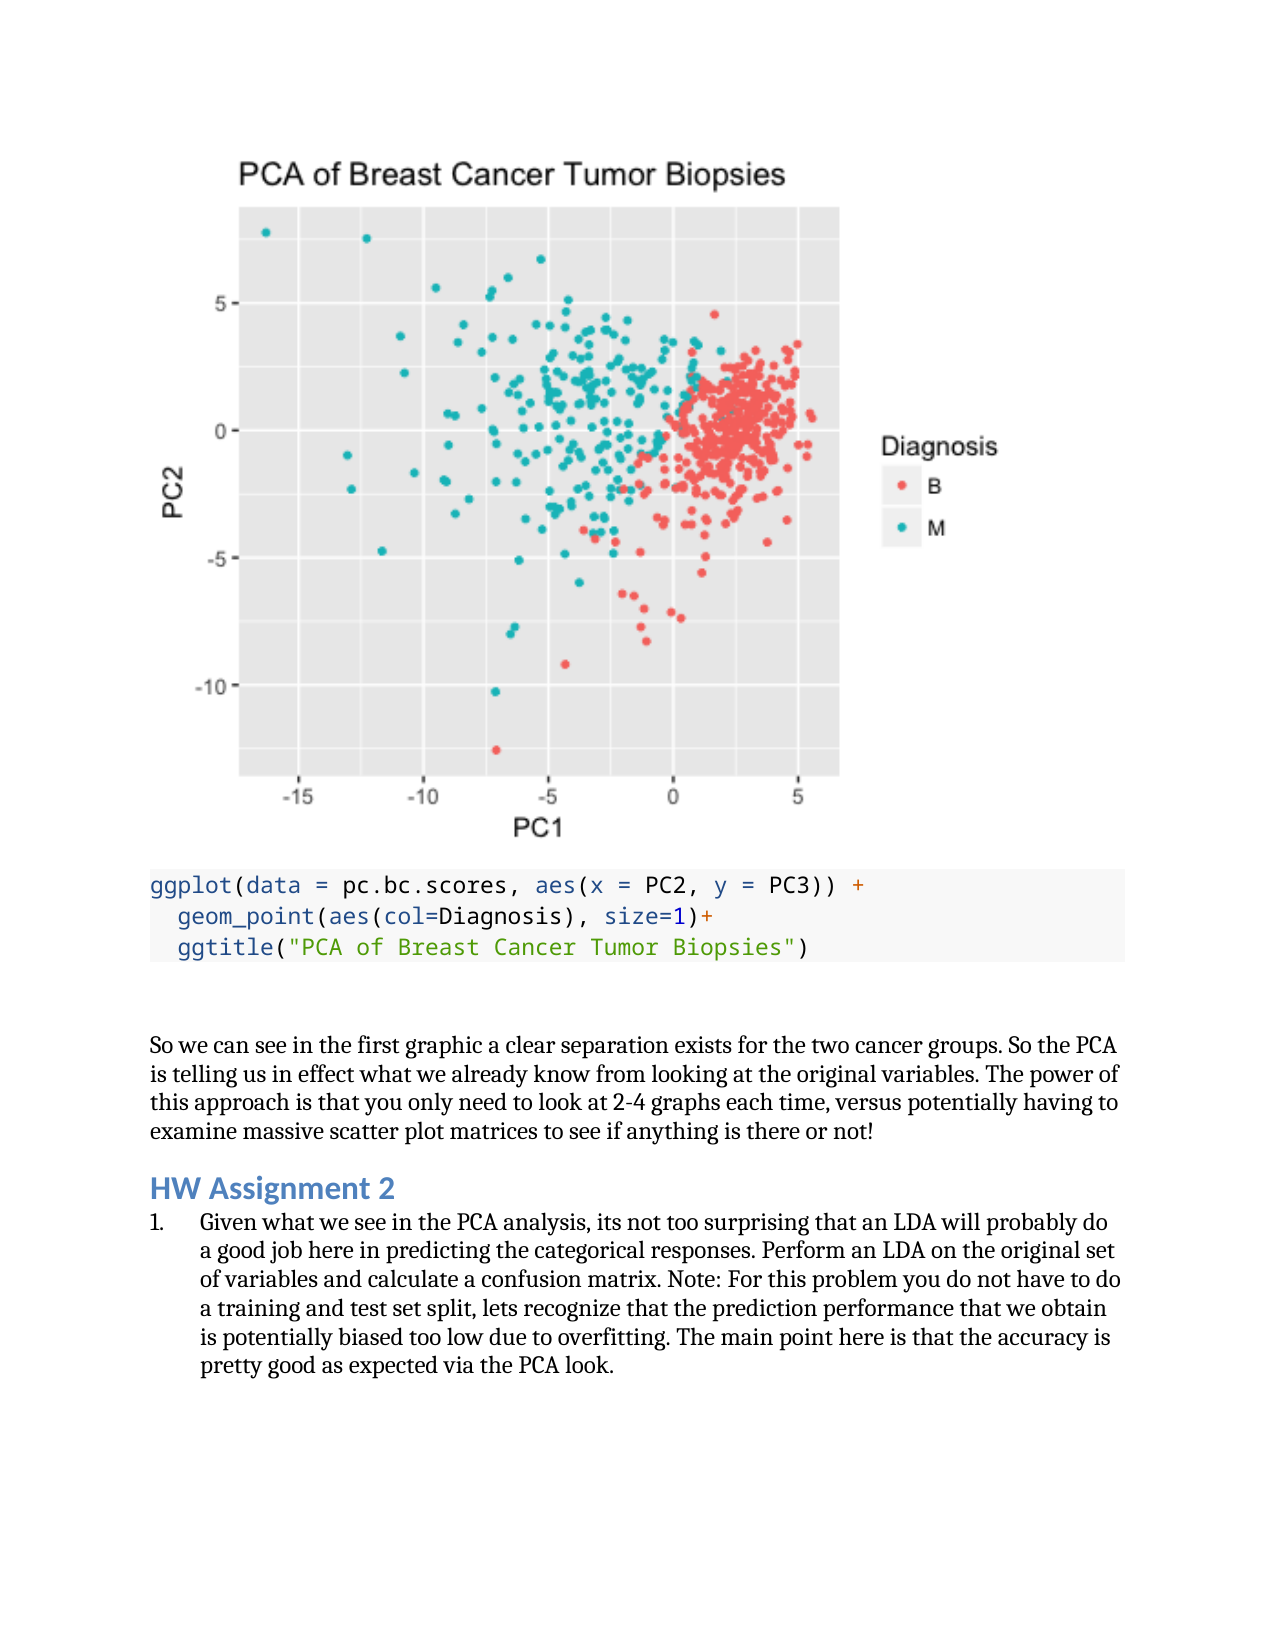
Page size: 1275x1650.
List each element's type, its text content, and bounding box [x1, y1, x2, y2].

picture [150, 150, 1025, 850]
subtitle HW Assignment 2 [150, 1167, 1125, 1207]
text ggplot(data = pc.bc.scores, aes(x = PC2, y = PC3)) + geom_point(aes(col=Diagnosis), size=1)+ ggtitle("PCA of Breast Cancer Tumor Biopsies") [714, 869, 1125, 962]
list Given what we see in the PCA analysis, its not too surprising that an LDA will probably do a good job here in predicting the categorical responses. Perform an LDA on the original set of variables and calculate a confusion matrix. Note: For this problem you do not have to do a training and test set split, lets recognize that the prediction performance that we obtain is potentially biased too low due to overfitting. The main point here is that the accuracy is pretty good as expected via the PCA look. [150, 1207, 1125, 1380]
text So we can see in the first graphic a clear separation exists for the two cancer groups. So the PCA is telling us in effect what we already know from looking at the original variables. The power of this approach is that you only need to look at 2-4 graphs each time, versus potentially having to examine massive scatter plot matrices to see if anything is there or not! [150, 1031, 1125, 1146]
